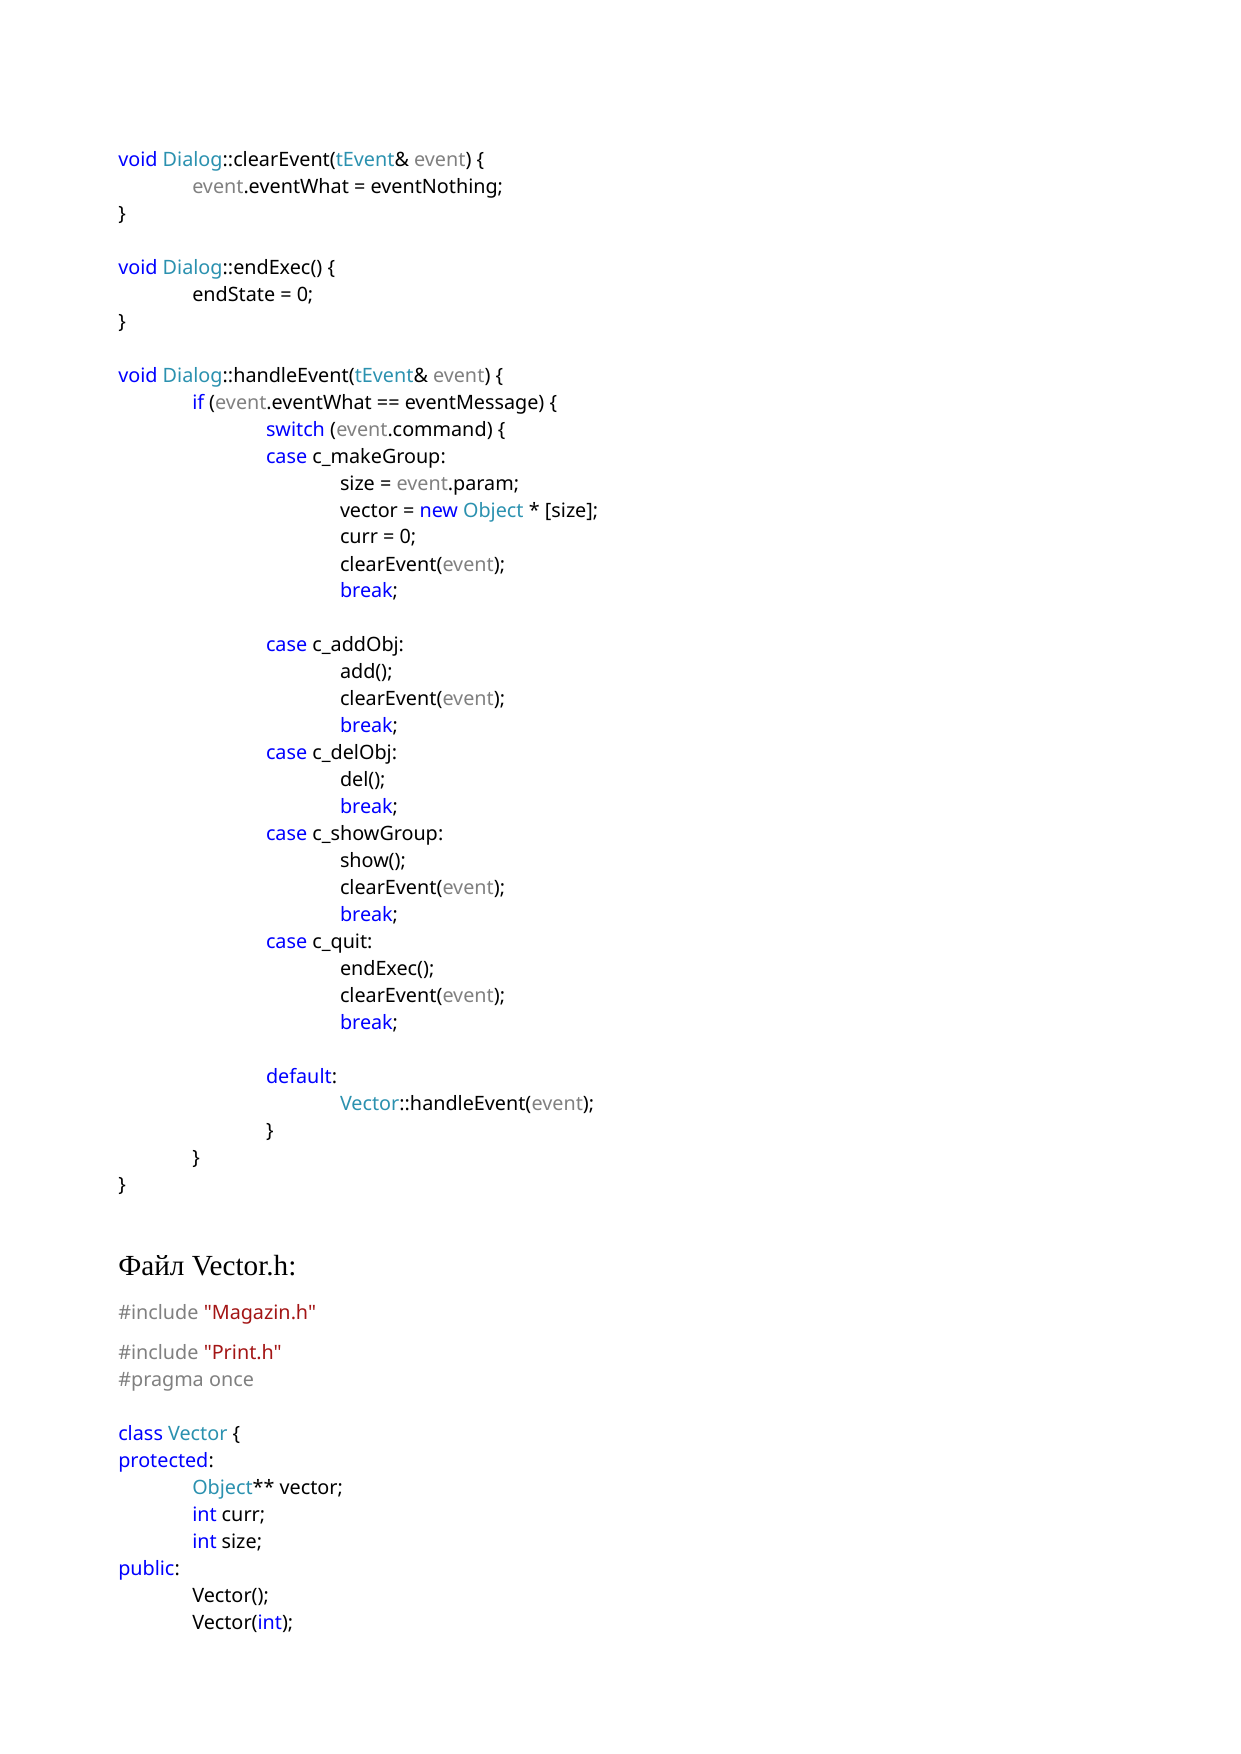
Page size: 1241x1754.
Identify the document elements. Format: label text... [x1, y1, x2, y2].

text curr = 0; [118, 523, 1122, 550]
text clearEvent(event); [118, 550, 1122, 577]
text default: [118, 1062, 1122, 1089]
text #pragma once [118, 1365, 1122, 1392]
text break; [118, 793, 1122, 819]
text vector = new Object * [size]; [118, 496, 1122, 523]
text del(); [118, 766, 1122, 793]
text void Dialog::handleEvent(tEvent& event) { [118, 361, 1122, 388]
text } [118, 199, 1122, 226]
text endExec(); [118, 954, 1122, 981]
text add(); [118, 658, 1122, 685]
text case c_showGroup: [118, 819, 1122, 847]
text protected: [118, 1446, 1122, 1473]
text clearEvent(event); [118, 685, 1122, 712]
text break; [118, 712, 1122, 739]
text int curr; [118, 1500, 1122, 1527]
text switch (event.command) { [118, 415, 1122, 442]
text } [118, 307, 1122, 334]
text } [118, 1170, 1122, 1197]
text case c_quit: [118, 927, 1122, 954]
text Vector(int); [118, 1608, 1122, 1635]
text Object** vector; [118, 1473, 1122, 1500]
text clearEvent(event); [118, 981, 1122, 1008]
text class Vector { [118, 1419, 1122, 1446]
text Файл Vector.h: [118, 1248, 1122, 1281]
text void Dialog::endExec() { [118, 253, 1122, 280]
text } [118, 1116, 1122, 1143]
text } [118, 1143, 1122, 1170]
text int size; [118, 1527, 1122, 1554]
text case c_makeGroup: [118, 442, 1122, 469]
text clearEvent(event); [118, 873, 1122, 901]
text size = event.param; [118, 469, 1122, 496]
text endState = 0; [118, 280, 1122, 307]
text break; [118, 1008, 1122, 1035]
text #include "Magazin.h" [118, 1298, 1122, 1325]
text event.eventWhat = eventNothing; [118, 172, 1122, 199]
text break; [118, 577, 1122, 604]
text Vector(); [118, 1581, 1122, 1608]
text show(); [118, 847, 1122, 873]
text break; [118, 901, 1122, 927]
text public: [118, 1554, 1122, 1581]
text Vector::handleEvent(event); [118, 1089, 1122, 1116]
text void Dialog::clearEvent(tEvent& event) { [118, 145, 1122, 172]
text #include "Print.h" [118, 1338, 1122, 1365]
text case c_delObj: [118, 739, 1122, 766]
text if (event.eventWhat == eventMessage) { [118, 388, 1122, 415]
text case c_addObj: [118, 631, 1122, 658]
